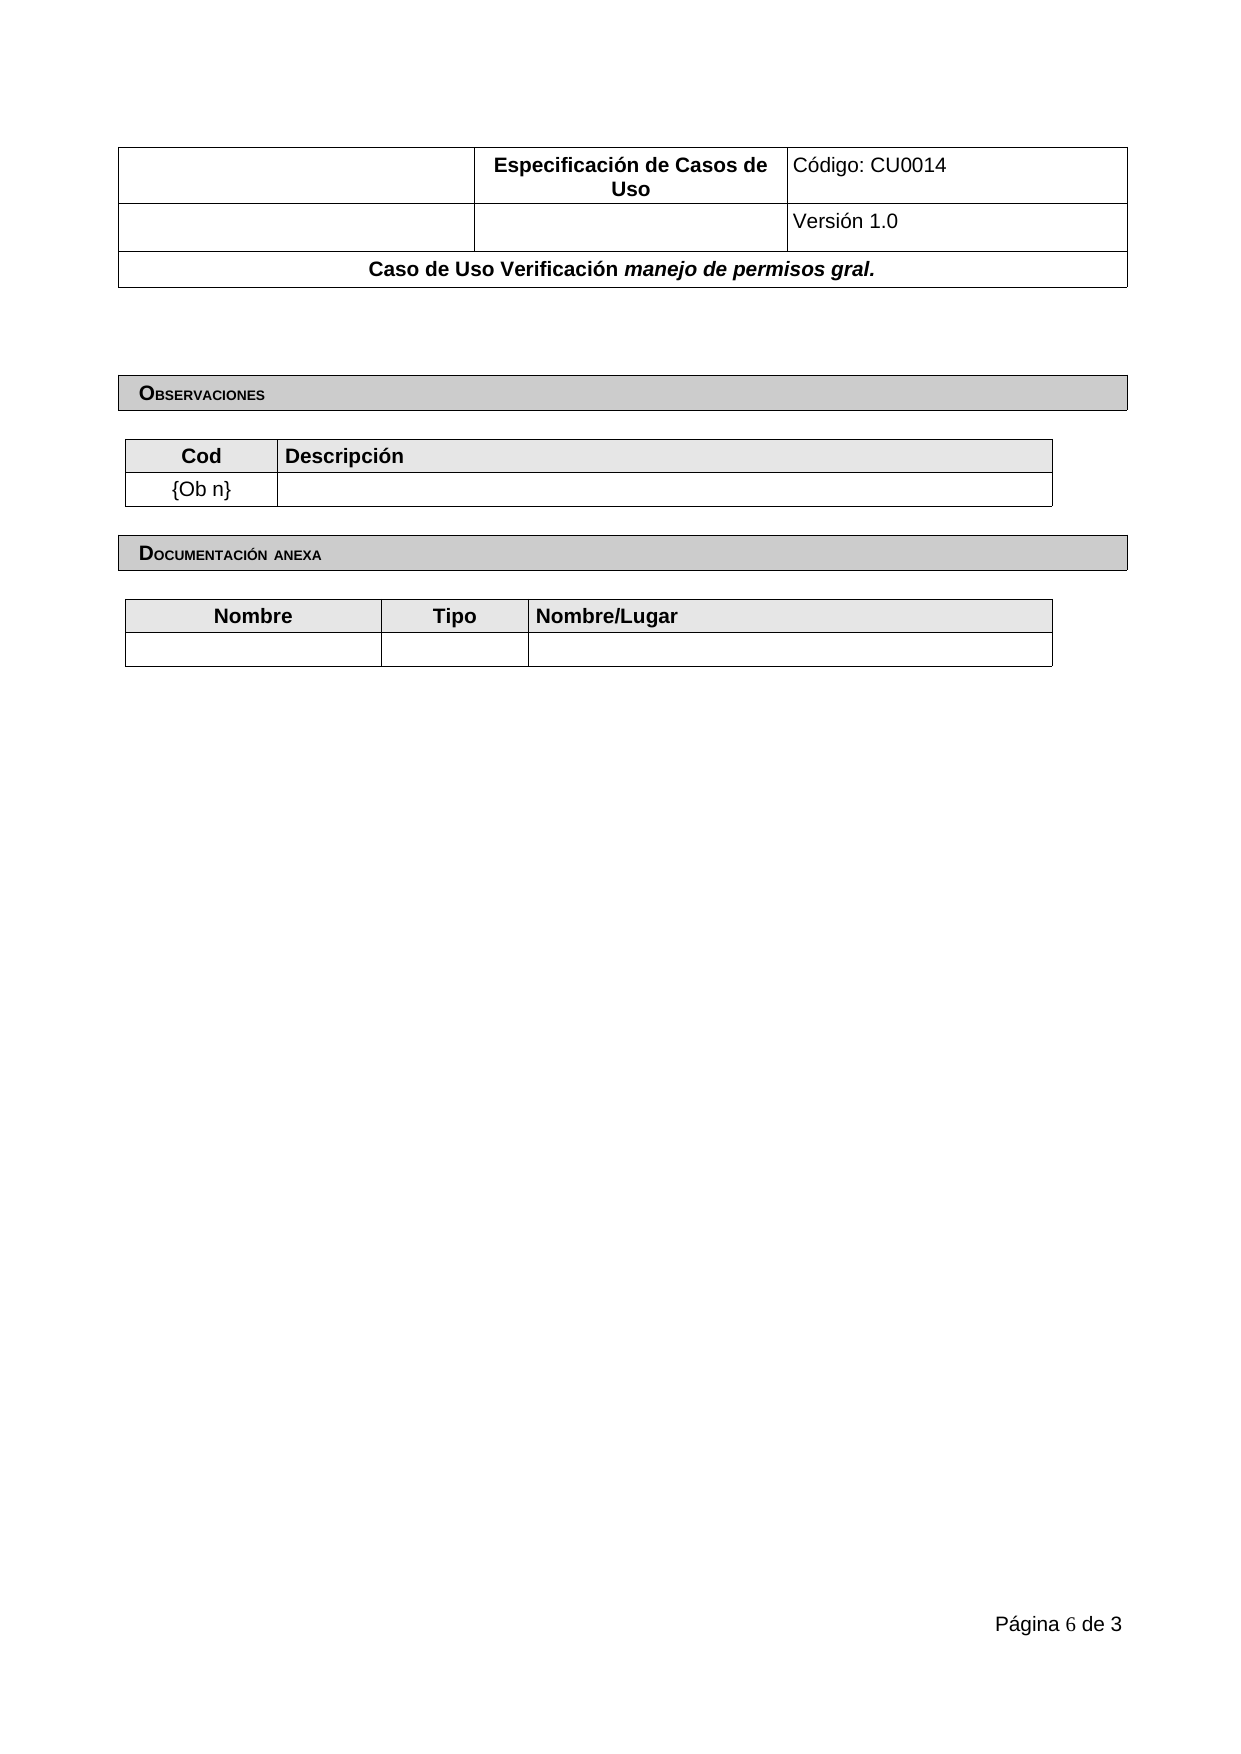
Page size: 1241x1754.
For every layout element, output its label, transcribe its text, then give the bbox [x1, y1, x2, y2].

table_header Nombre [126, 600, 381, 632]
table_cell [529, 633, 1052, 666]
table_header Documentación anexa [119, 536, 1127, 570]
table_cell {Ob n} [126, 473, 277, 506]
table_header Nombre/Lugar [529, 600, 1052, 632]
table_header Tipo [382, 600, 528, 632]
table_header Descripción [278, 440, 1052, 472]
table_cell [278, 473, 1052, 506]
table_cell [382, 633, 528, 666]
table_header Observaciones [119, 376, 1127, 410]
table_cell [126, 633, 381, 666]
table_header Cod [126, 440, 277, 472]
